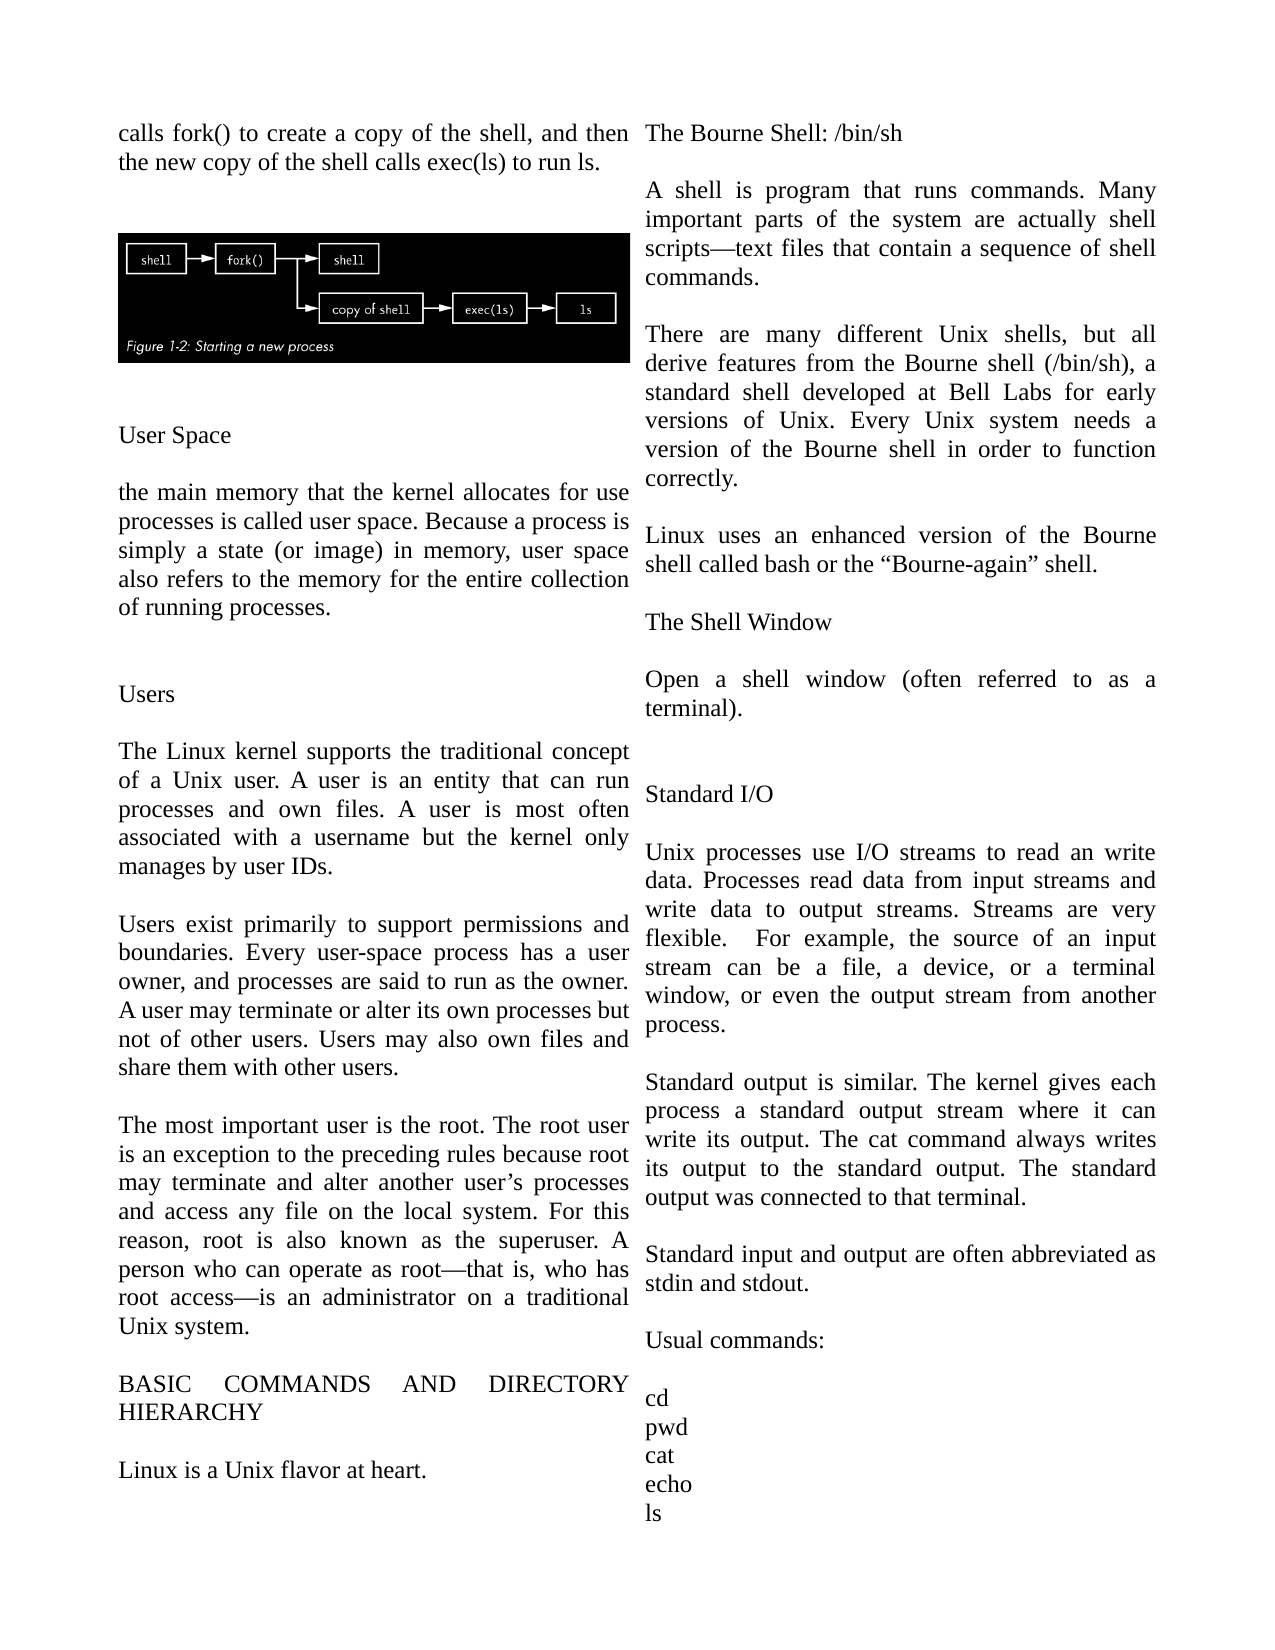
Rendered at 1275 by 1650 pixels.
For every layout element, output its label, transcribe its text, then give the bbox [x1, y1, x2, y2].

text cat [645, 1441, 1157, 1469]
text the main memory that the kernel allocates for use processes is called user space. Because a process is simply a state (or image) in memory, user space also refers to the memory for the entire collection of running processes. [118, 477, 630, 621]
text Open a shell window (often referred to as a terminal). [645, 664, 1157, 722]
text Standard output is similar. The kernel gives each process a standard output stream where it can write its output. The cat command always writes its output to the standard output. The standard output was connected to that terminal. [645, 1067, 1157, 1211]
text Linux is a Unix flavor at heart. [118, 1455, 630, 1484]
text Users [118, 679, 630, 707]
text cd [645, 1383, 1157, 1412]
text The Shell Window [645, 607, 1157, 636]
text pwd [645, 1412, 1157, 1441]
text BASIC COMMANDS AND DIRECTORY HIERARCHY [118, 1369, 630, 1426]
text Standard I/O [645, 779, 1157, 808]
text calls fork() to create a copy of the shell, and then the new copy of the shell calls exec(ls) to run ls. [118, 118, 630, 176]
text ls [645, 1498, 1157, 1527]
text Standard input and output are often abbreviated as stdin and stdout. [645, 1239, 1157, 1297]
text echo [645, 1469, 1157, 1498]
text The Bourne Shell: /bin/sh [645, 118, 1157, 147]
text Unix processes use I/O streams to read an write data. Processes read data from input streams and write data to output streams. Streams are very flexible. For example, the source of an input stream can be a file, a device, or a terminal window, or even the output stream from another process. [645, 837, 1157, 1038]
text Users exist primarily to support permissions and boundaries. Every user-space process has a user owner, and processes are said to run as the owner. A user may terminate or alter its own processes but not of other users. Users may also own files and share them with other users. [118, 909, 630, 1081]
text There are many different Unix shells, but all derive features from the Bourne shell (/bin/sh), a standard shell developed at Bell Labs for early versions of Unix. Every Unix system needs a version of the Bourne shell in order to function correctly. [645, 319, 1157, 492]
text A shell is program that runs commands. Many important parts of the system are actually shell scripts—text files that contain a sequence of shell commands. [645, 176, 1157, 291]
text The most important user is the root. The root user is an exception to the preceding rules because root may terminate and alter another user’s processes and access any file on the local system. For this reason, root is also known as the superuser. A person who can operate as root—that is, who has root access—is an administrator on a traditional Unix system. [118, 1110, 630, 1340]
text Usual commands: [645, 1326, 1157, 1354]
text User Space [118, 420, 630, 449]
text The Linux kernel supports the traditional concept of a Unix user. A user is an entity that can run processes and own files. A user is most often associated with a username but the kernel only manages by user IDs. [118, 736, 630, 880]
picture [118, 233, 630, 363]
text Linux uses an enhanced version of the Bourne shell called bash or the “Bourne-again” shell. [645, 521, 1157, 578]
